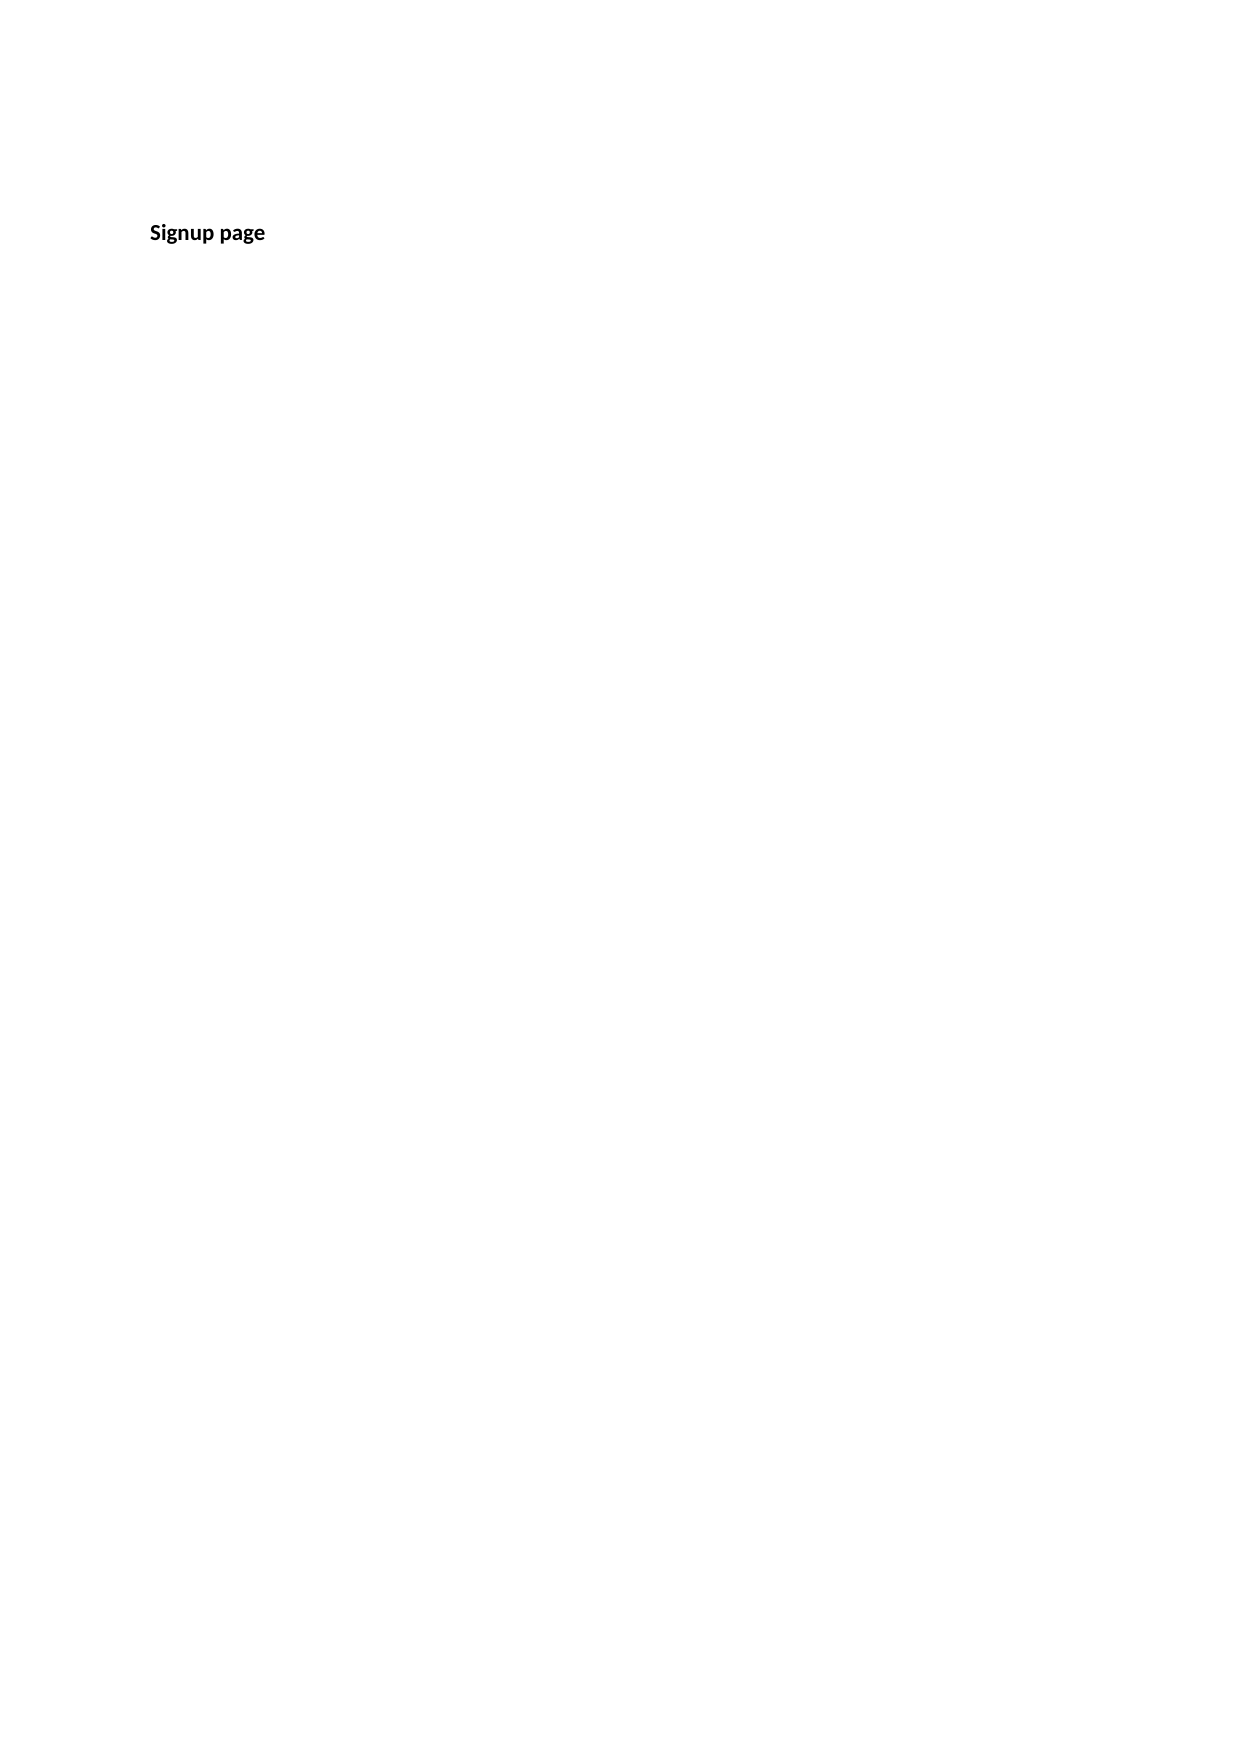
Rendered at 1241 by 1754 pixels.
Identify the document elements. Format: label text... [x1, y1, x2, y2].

text Signup page [150, 218, 1105, 246]
